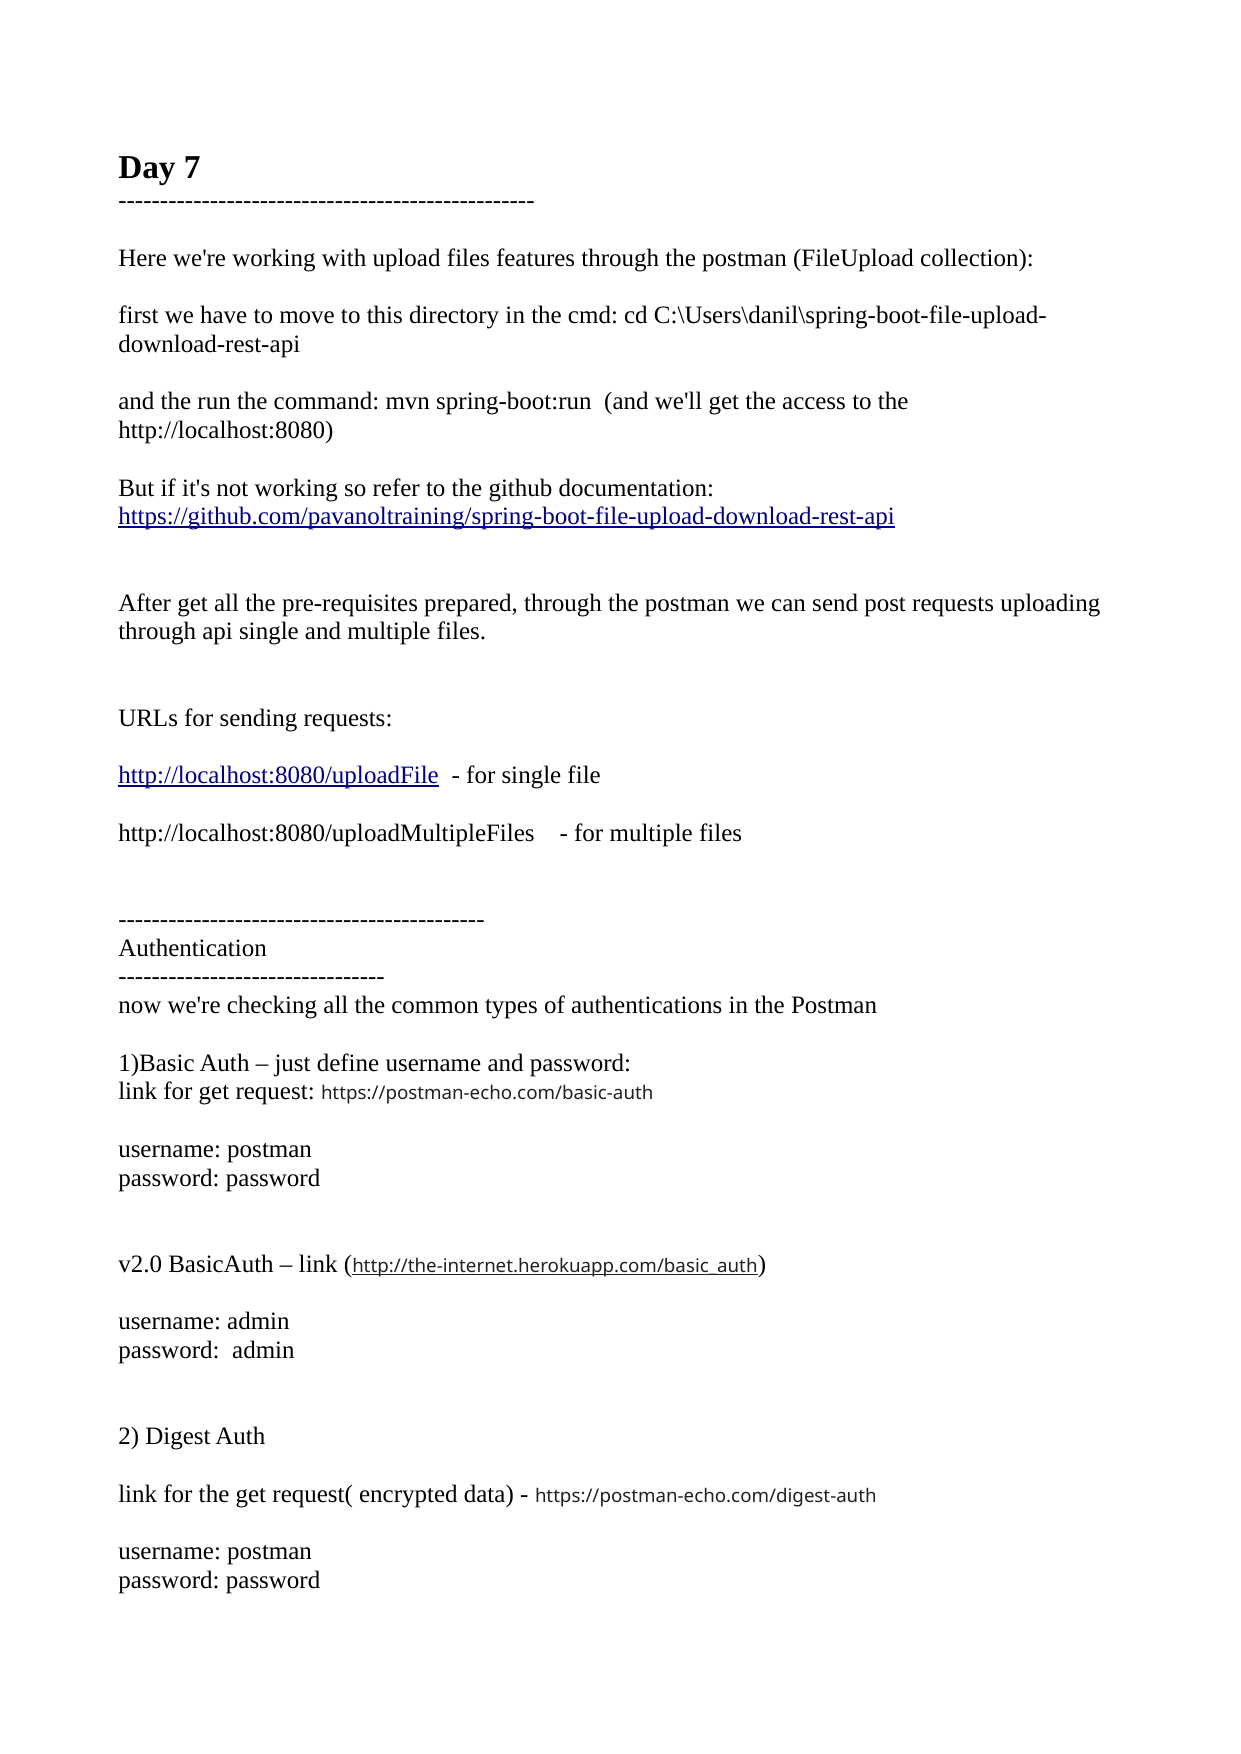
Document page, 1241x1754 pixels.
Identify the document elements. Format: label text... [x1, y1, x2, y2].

text v2.0 BasicAuth – link (http://the-internet.herokuapp.com/basic_auth) username: admin password: admin [118, 1220, 1122, 1364]
text Day 7 [118, 147, 1122, 185]
text After get all the pre-requisites prepared, through the postman we can send post requests uploading through api single and multiple files. URLs for sending requests: http://localhost:8080/uploadFile - for single file http://localhost:8080/uploadMultipleFiles - for multiple files [118, 588, 1122, 846]
text -------------------------------------------------- Here we're working with upload files features through the postman (FileUpload collection): first we have to move to this directory in the cmd: cd C:\Users\danil\spring-boot-file-upload-download-rest-api and the run the command: mvn spring-boot:run (and we'll get the access to the http://localhost:8080) But if it's not working so refer to the github documentation: https://github.com/pavanoltraining/spring-boot-file-upload-download-rest-api [118, 185, 1122, 530]
text -------------------------------------------- [118, 904, 1122, 933]
text username: postman password: password [118, 1536, 1122, 1594]
text Authentication -------------------------------- now we're checking all the common types of authentications in the Postman 1)Basic Auth – just define username and password: link for get request: https://postman-echo.com/basic-auth username: postman password: password [118, 933, 1122, 1191]
text 2) Digest Auth link for the get request( encrypted data) - https://postman-echo.com/digest-auth [118, 1393, 1122, 1508]
